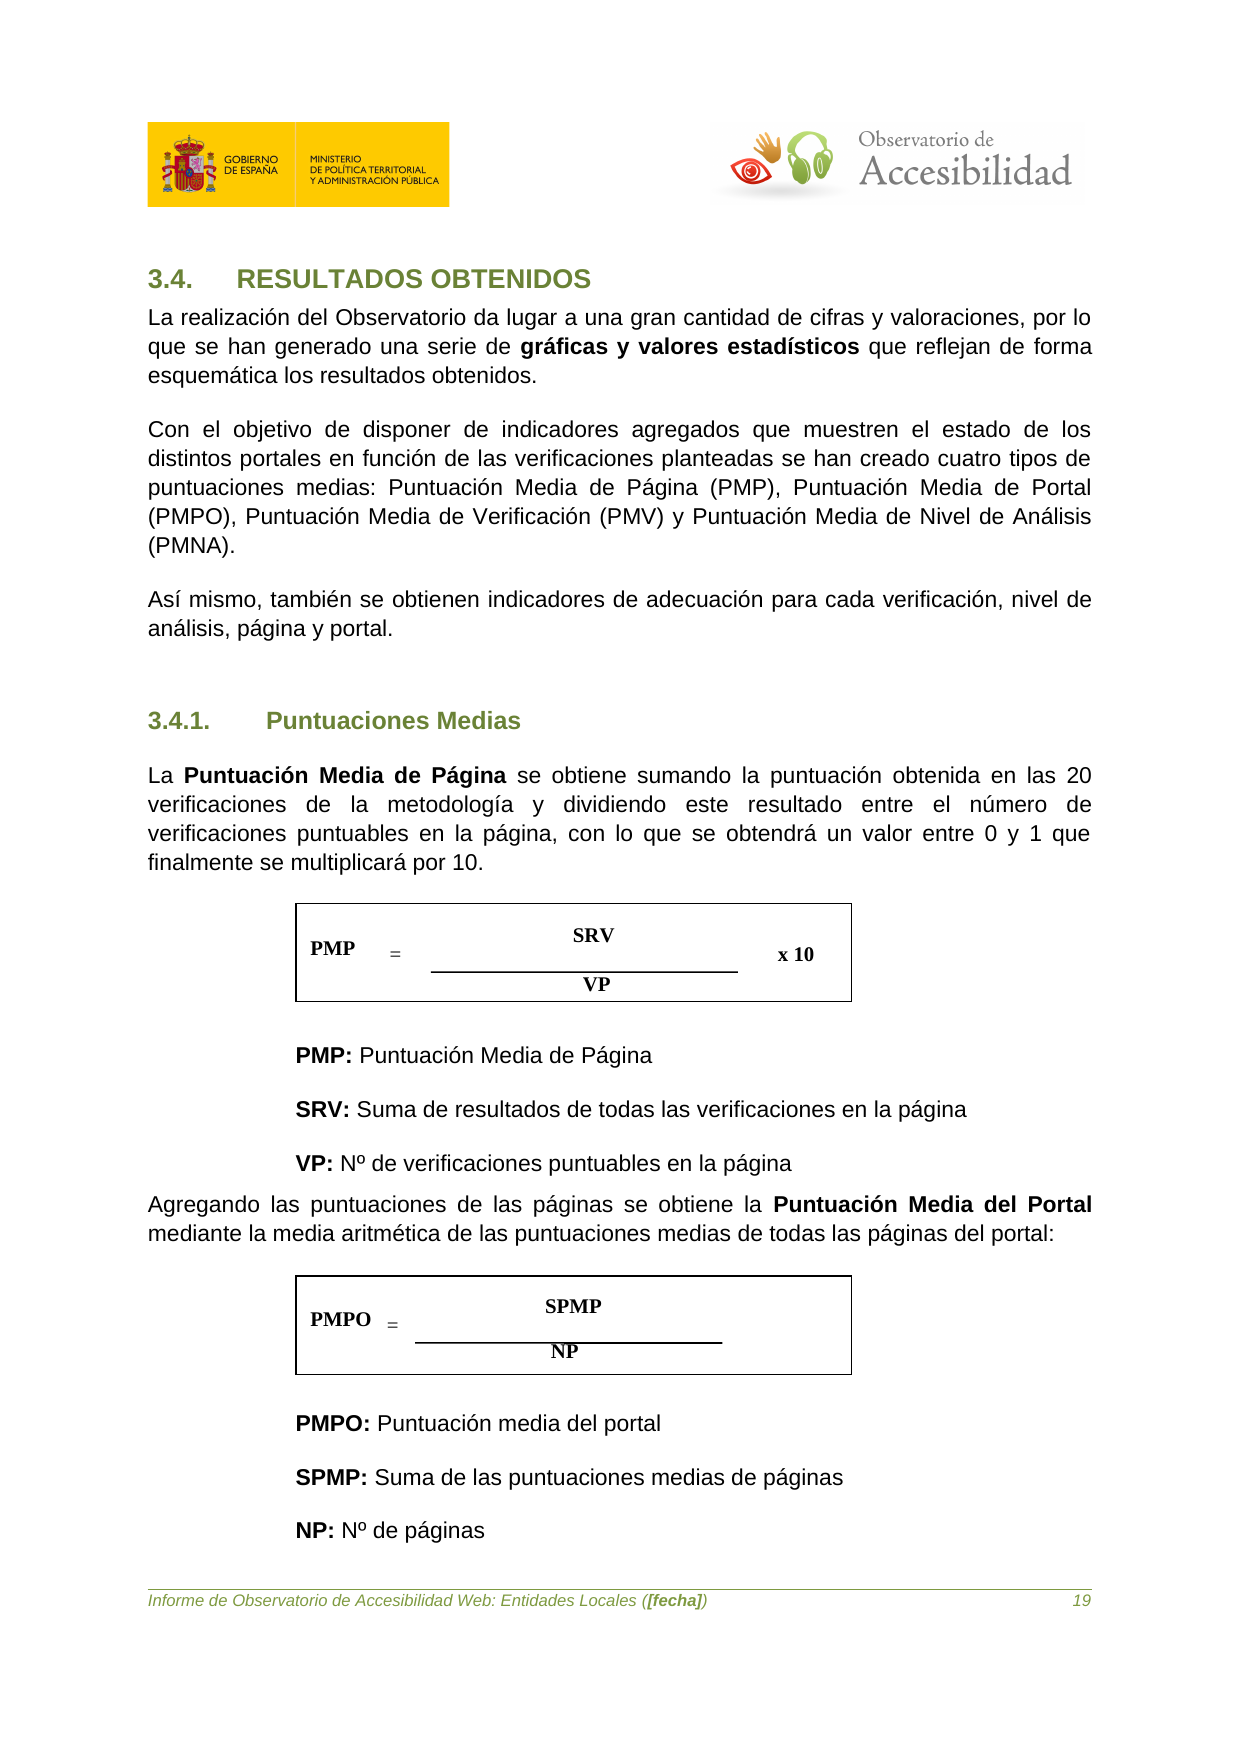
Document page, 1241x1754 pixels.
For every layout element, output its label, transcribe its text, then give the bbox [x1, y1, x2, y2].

text La realización del Observatorio da lugar a una gran cantidad de cifras y valoraciones, por lo que se han generado una serie de gráficas y valores estadísticos que reflejan de forma esquemática los resultados obtenidos. [148, 304, 1092, 388]
text La Puntuación Media de Página se obtiene sumando la puntuación obtenida en las 20 verificaciones de la metodología y dividiendo este resultado entre el número de verificaciones puntuables en la página, con lo que se obtendrá un valor entre 0 y 1 que finalmente se multiplicará por 10. [148, 762, 1092, 876]
text NP: Nº de páginas [295, 1517, 1092, 1544]
text Con el objetivo de disponer de indicadores agregados que muestren el estado de los distintos portales en función de las verificaciones planteadas se han creado cuatro tipos de puntuaciones medias: Puntuación Media de Página (PMP), Puntuación Media de Portal (PMPO), Puntuación Media de Verificación (PMV) y Puntuación Media de Nivel de Análisis (PMNA). [148, 416, 1092, 558]
text SPMP: Suma de las puntuaciones medias de páginas [295, 1463, 1092, 1490]
text VP: Nº de verificaciones puntuables en la página [295, 1150, 1092, 1176]
list Puntuaciones Medias [148, 706, 1092, 735]
list Resultados obtenidos [148, 263, 1092, 294]
text Así mismo, también se obtienen indicadores de adecuación para cada verificación, nivel de análisis, página y portal. [148, 586, 1092, 641]
text SRV: Suma de resultados de todas las verificaciones en la página [295, 1096, 1092, 1122]
text PMPO: Puntuación media del portal [295, 1409, 1092, 1436]
text Agregando las puntuaciones de las páginas se obtiene la Puntuación Media del Portal mediante la media aritmética de las puntuaciones medias de todas las páginas del portal: [148, 1191, 1092, 1247]
text PMP: Puntuación Media de Página [295, 1042, 1092, 1068]
